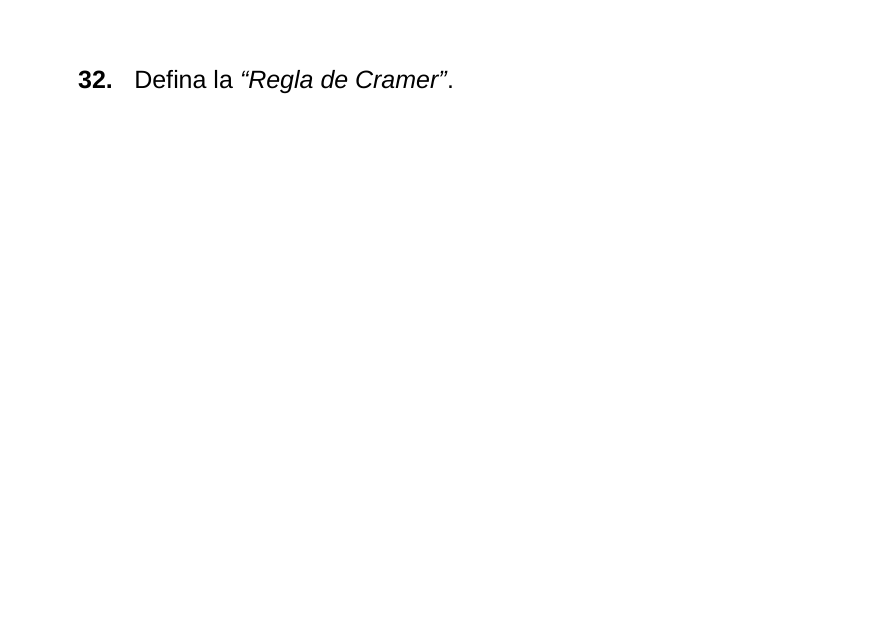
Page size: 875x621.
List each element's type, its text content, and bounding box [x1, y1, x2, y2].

list Defina la “Regla de Cramer”. [78, 65, 815, 94]
